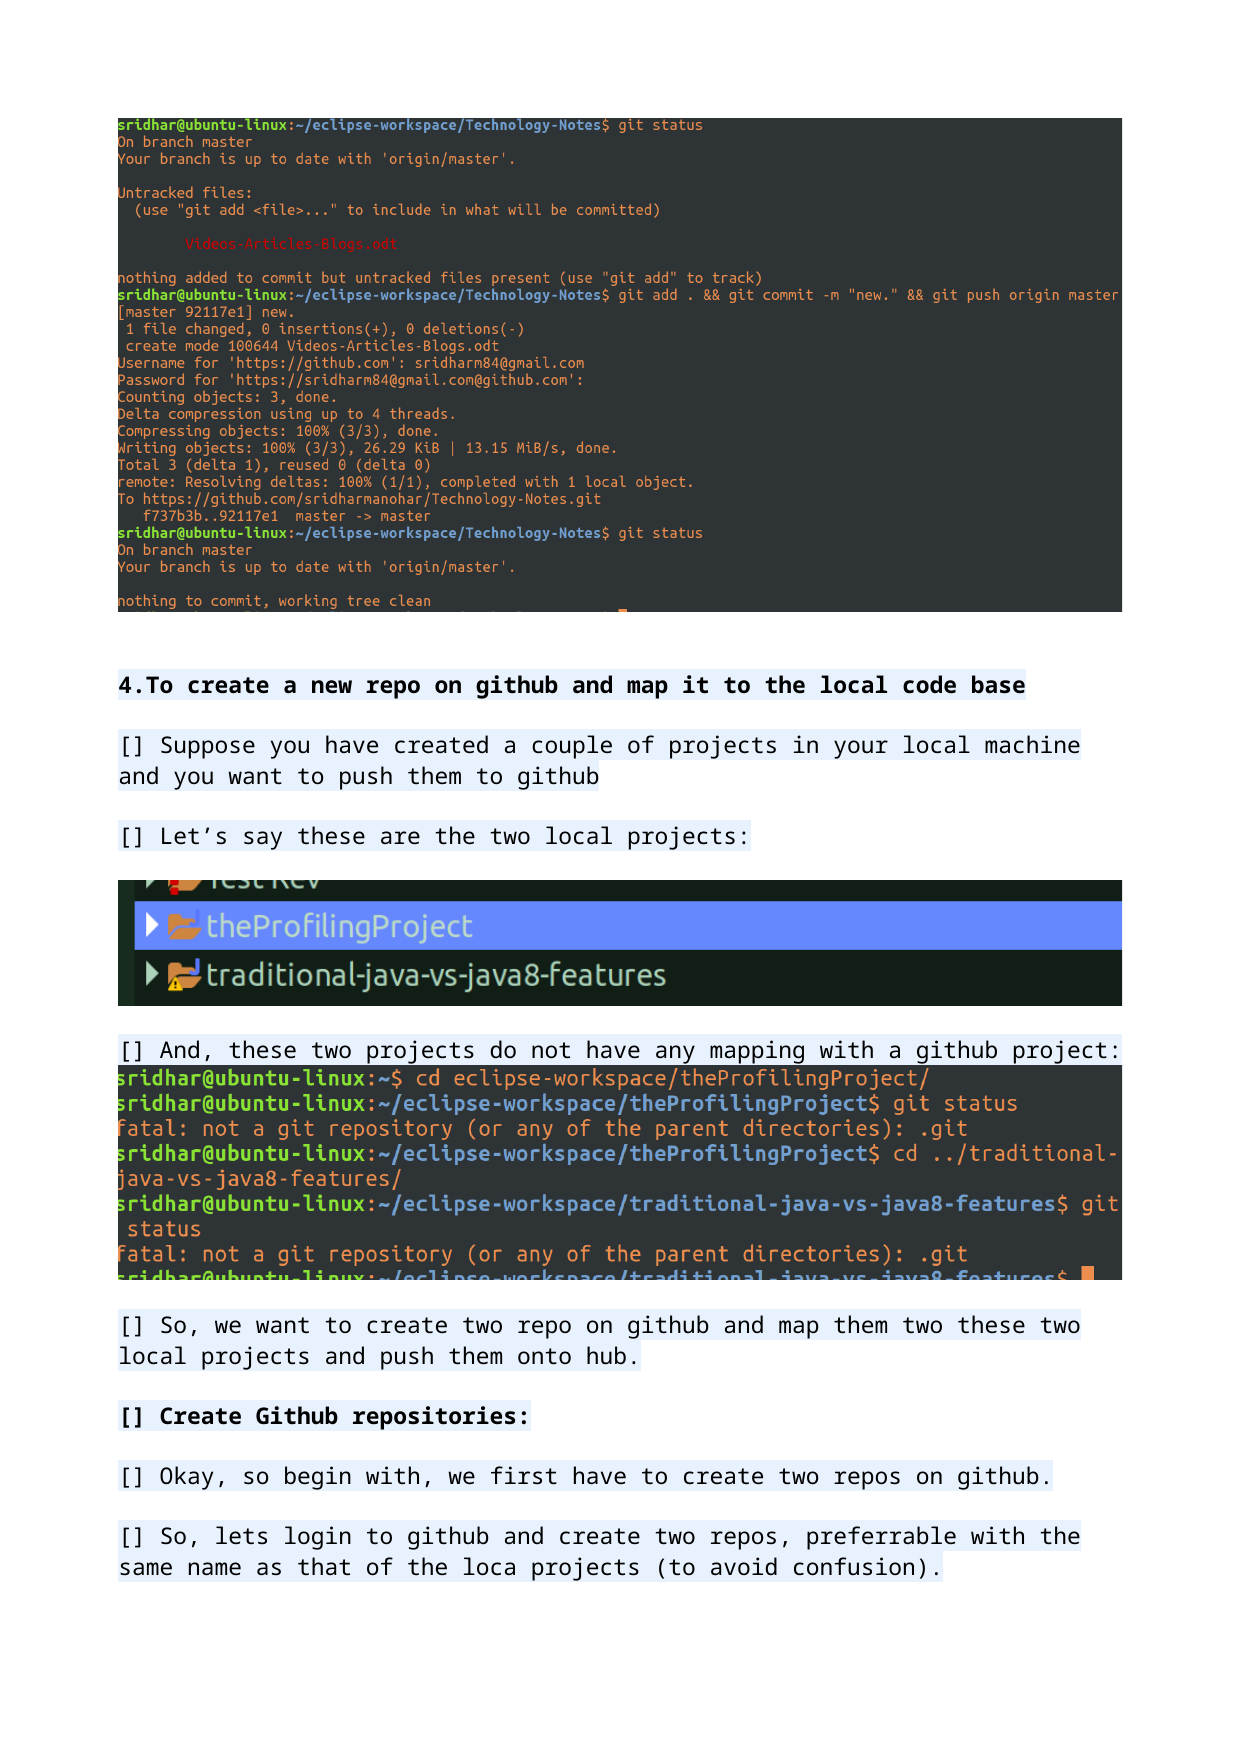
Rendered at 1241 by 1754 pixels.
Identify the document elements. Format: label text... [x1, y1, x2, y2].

picture [118, 118, 1123, 612]
text [] Suppose you have created a couple of projects in your local machine and you want to push them to github [118, 729, 1122, 791]
text [] Okay, so begin with, we first have to create two repos on github. [118, 1460, 1122, 1491]
text [] Create Github repositories: [118, 1400, 1122, 1431]
text [] So, we want to create two repo on github and map them two these two local projects and push them onto hub. [118, 1308, 1122, 1371]
picture [118, 880, 1123, 1006]
text [] So, lets login to github and create two repos, preferrable with the same name as that of the loca projects (to avoid confusion). [118, 1520, 1122, 1582]
text [] Let’s say these are the two local projects: [118, 820, 1122, 851]
picture [118, 1065, 1123, 1280]
text [] And, these two projects do not have any mapping with a github project: [118, 1034, 1122, 1065]
text 4.To create a new repo on github and map it to the local code base [118, 669, 1122, 700]
